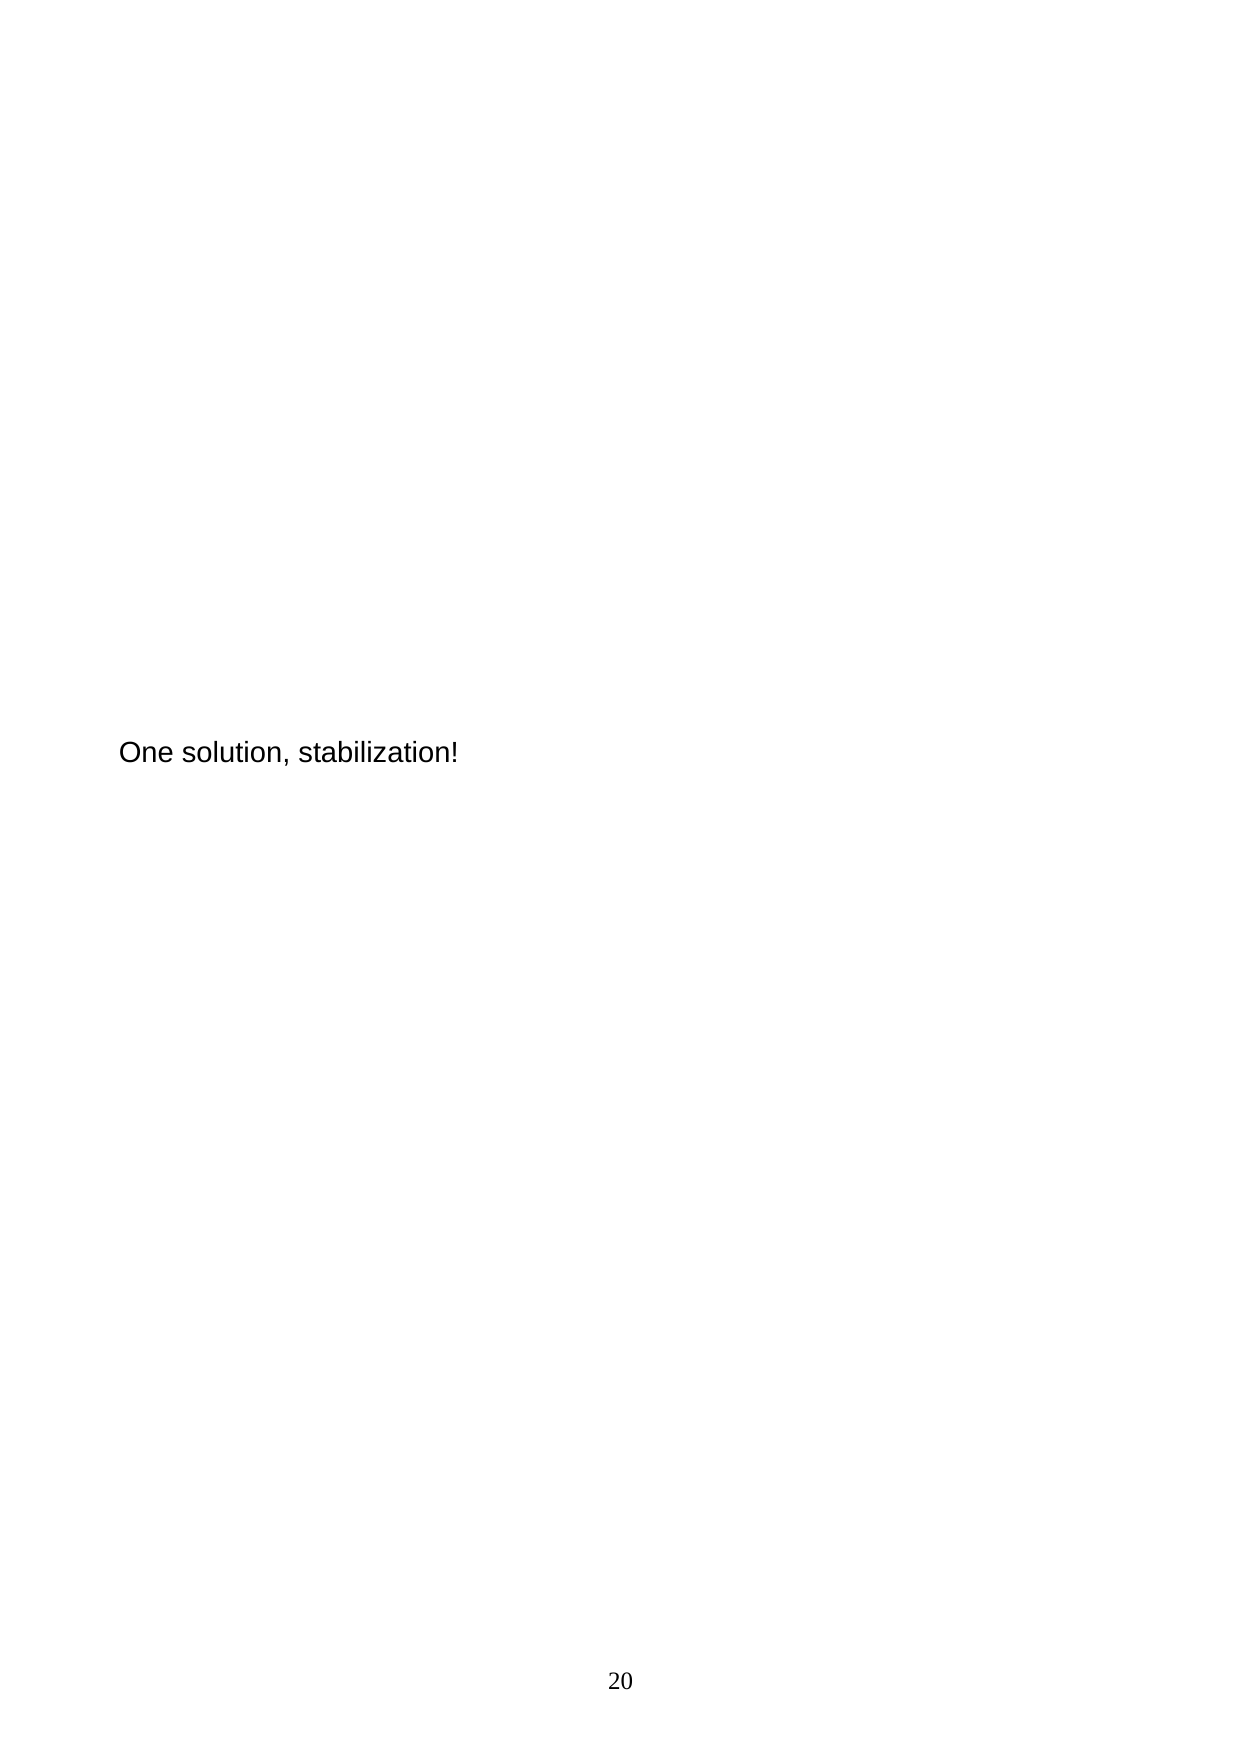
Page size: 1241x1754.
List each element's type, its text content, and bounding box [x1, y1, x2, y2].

text One solution, stabilization! [118, 118, 1122, 769]
